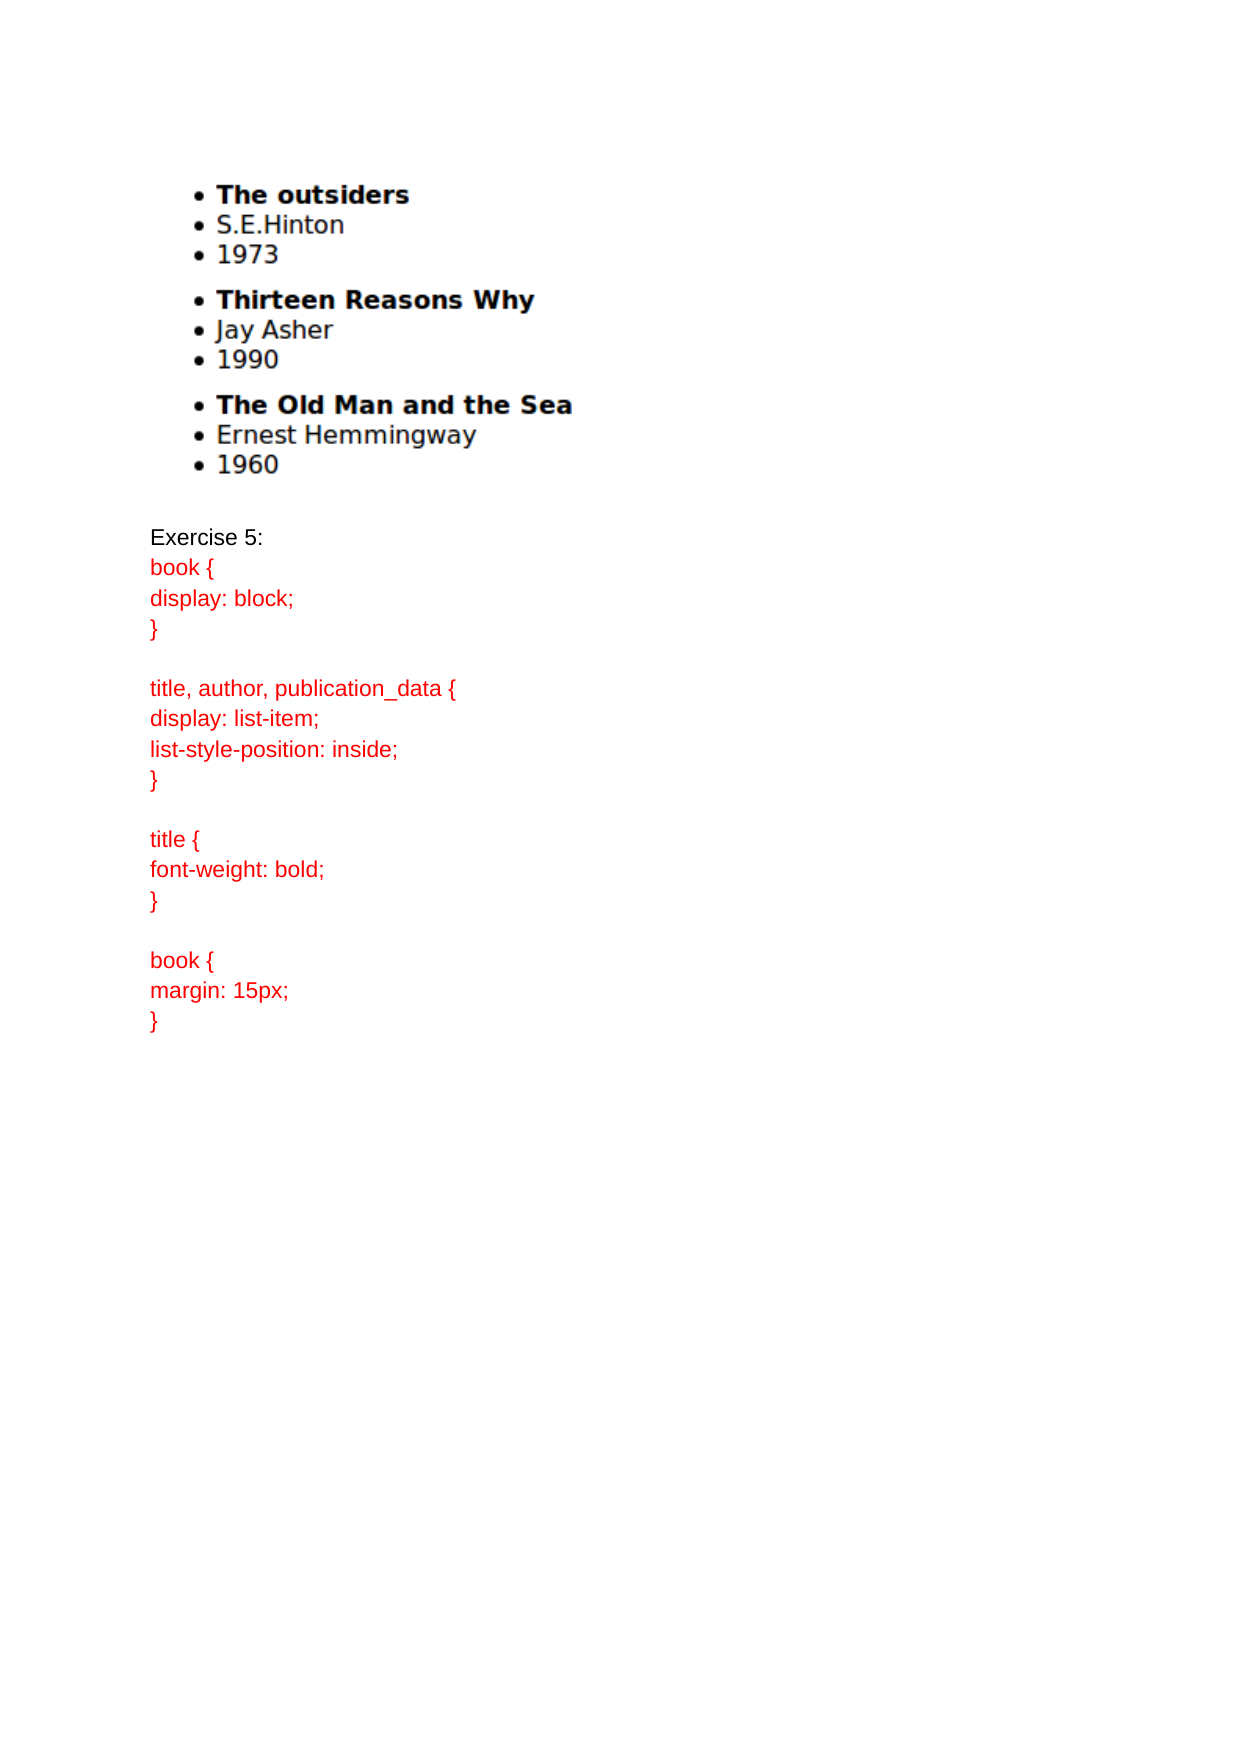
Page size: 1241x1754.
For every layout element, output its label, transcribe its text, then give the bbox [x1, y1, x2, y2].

text Exercise 5: [150, 524, 1090, 551]
text list-style-position: inside; [150, 736, 1090, 762]
text display: block; [150, 584, 1090, 611]
text } [150, 615, 1090, 641]
picture [168, 168, 633, 502]
text book { [150, 554, 1090, 581]
text } [150, 1007, 1090, 1034]
text display: list-item; [150, 705, 1090, 732]
text } [150, 887, 1090, 913]
text } [150, 766, 1090, 792]
text title, author, publication_data { [150, 675, 1090, 702]
text book { [150, 947, 1090, 973]
text title { [150, 826, 1090, 853]
text font-weight: bold; [150, 856, 1090, 883]
text margin: 15px; [150, 977, 1090, 1004]
